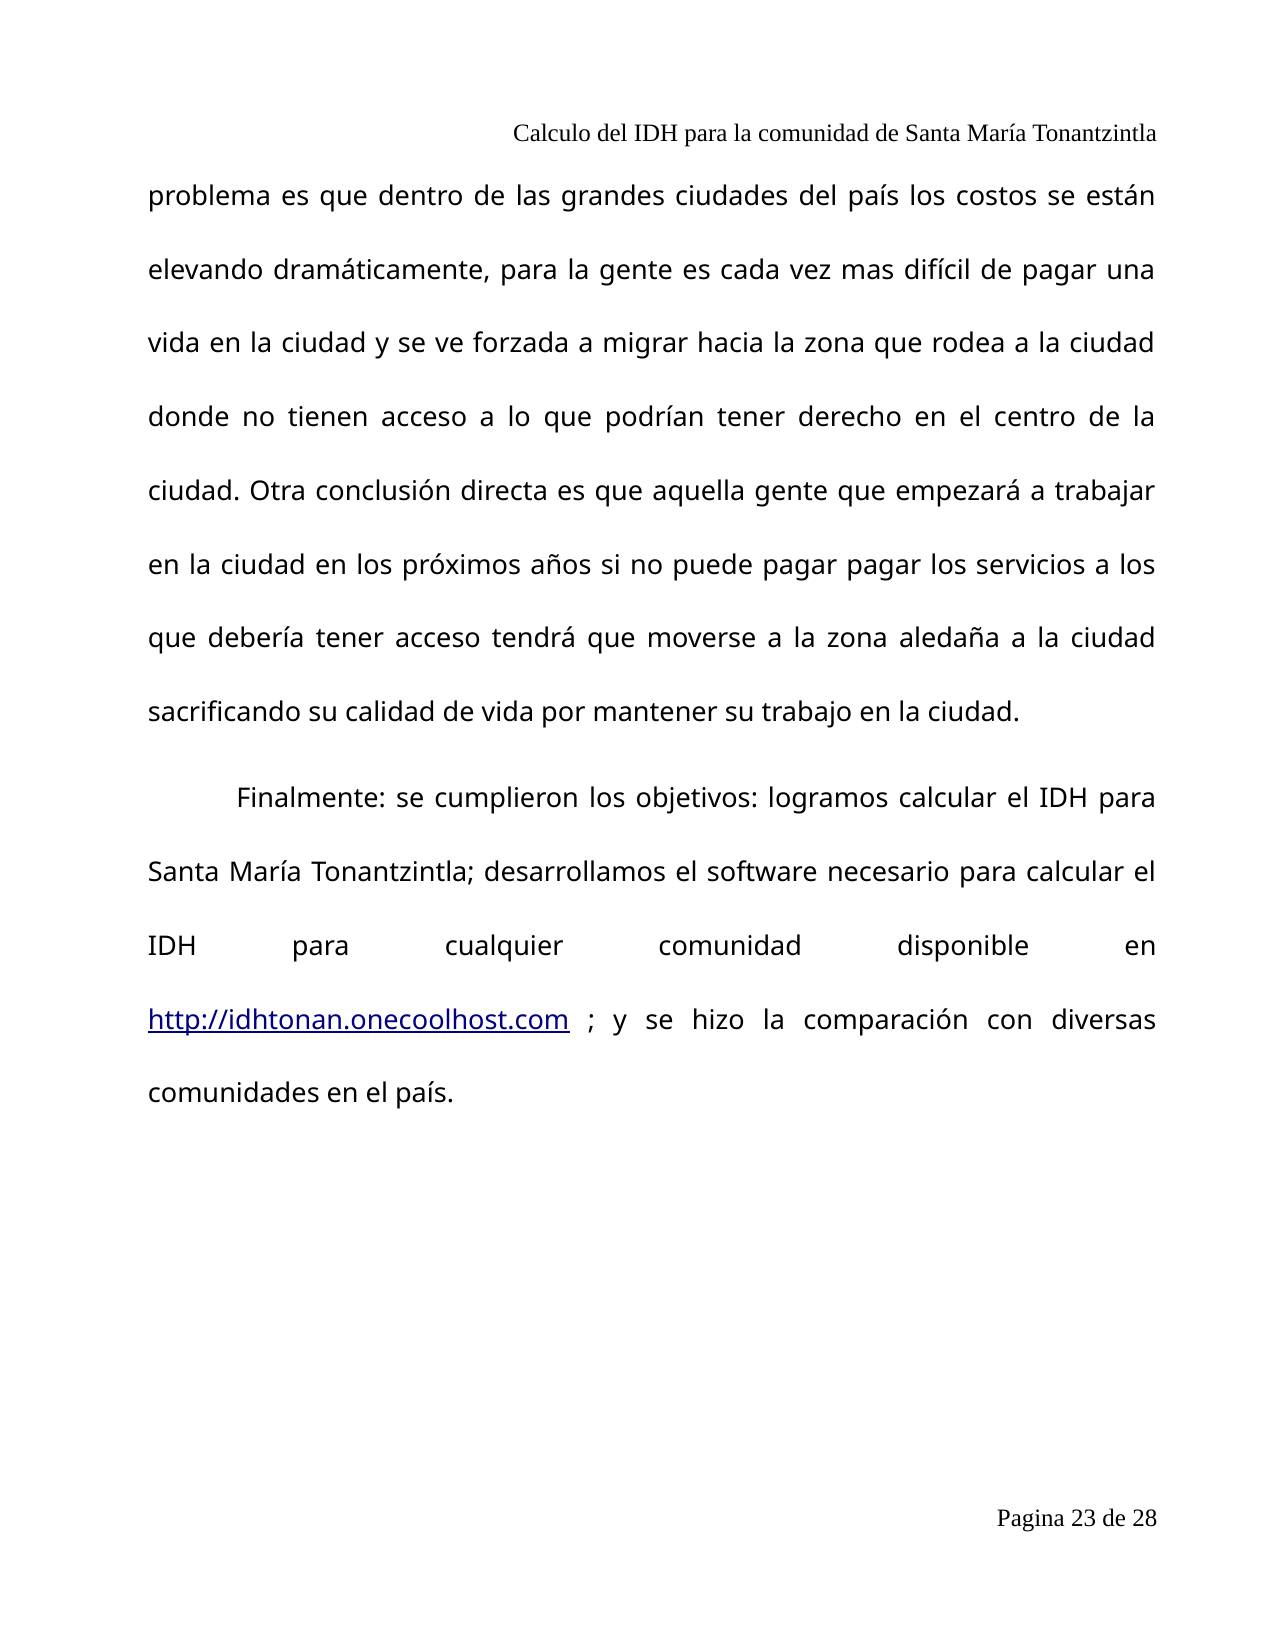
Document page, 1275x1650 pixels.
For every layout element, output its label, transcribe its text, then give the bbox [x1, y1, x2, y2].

text problema es que dentro de las grandes ciudades del país los costos se están elevando dramáticamente, para la gente es cada vez mas difícil de pagar una vida en la ciudad y se ve forzada a migrar hacia la zona que rodea a la ciudad donde no tienen acceso a lo que podrían tener derecho en el centro de la ciudad. Otra conclusión directa es que aquella gente que empezará a trabajar en la ciudad en los próximos años si no puede pagar pagar los servicios a los que debería tener acceso tendrá que moverse a la zona aledaña a la ciudad sacrificando su calidad de vida por mantener su trabajo en la ciudad. [148, 176, 1157, 729]
text Finalmente: se cumplieron los objetivos: logramos calcular el IDH para Santa María Tonantzintla; desarrollamos el software necesario para calcular el IDH para cualquier comunidad disponible en http://idhtonan.onecoolhost.com ; y se hizo la comparación con diversas comunidades en el país. [148, 779, 1157, 1111]
